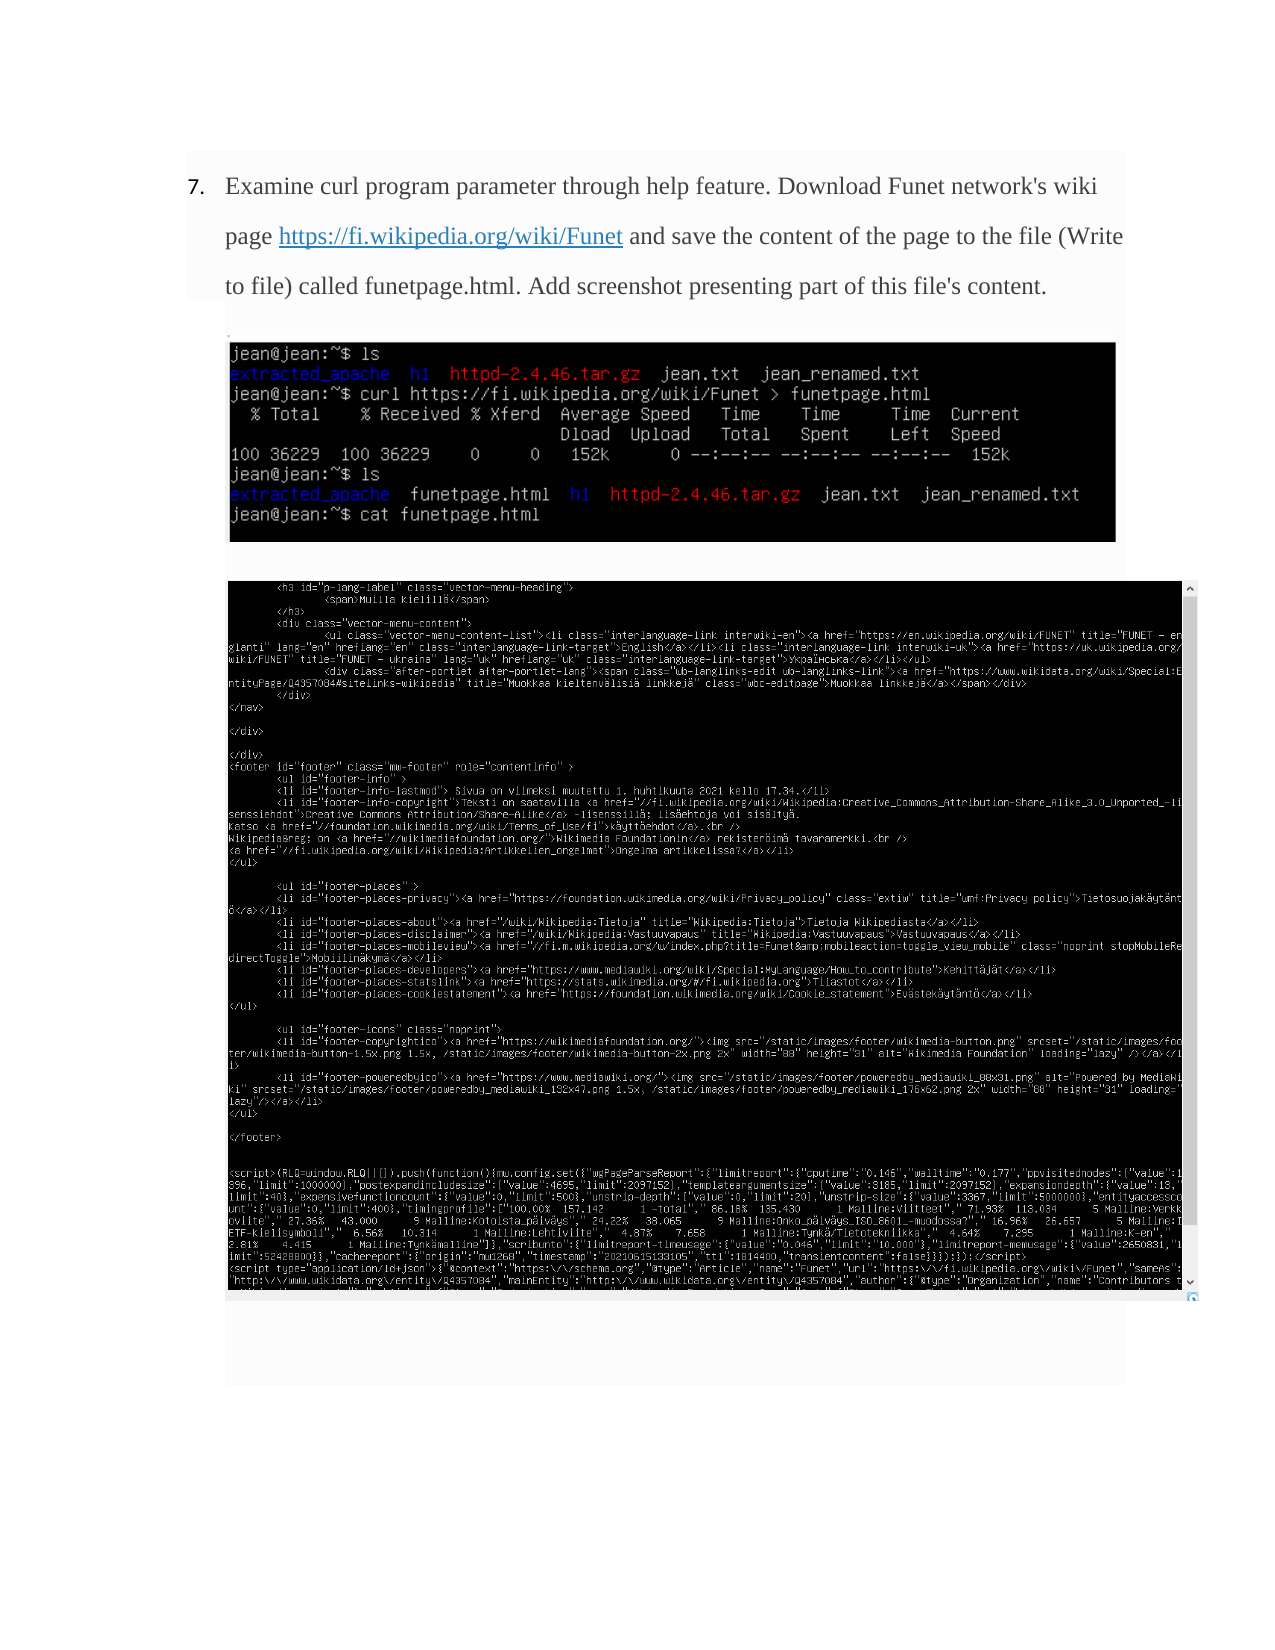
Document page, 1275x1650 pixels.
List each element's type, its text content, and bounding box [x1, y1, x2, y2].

list Examine curl program parameter through help feature. Download Funet network's wiki page https://fi.wikipedia.org/wiki/Funet and save the content of the page to the file (Write to file) called funetpage.html. Add screenshot presenting part of this file's content. [187, 150, 1125, 300]
